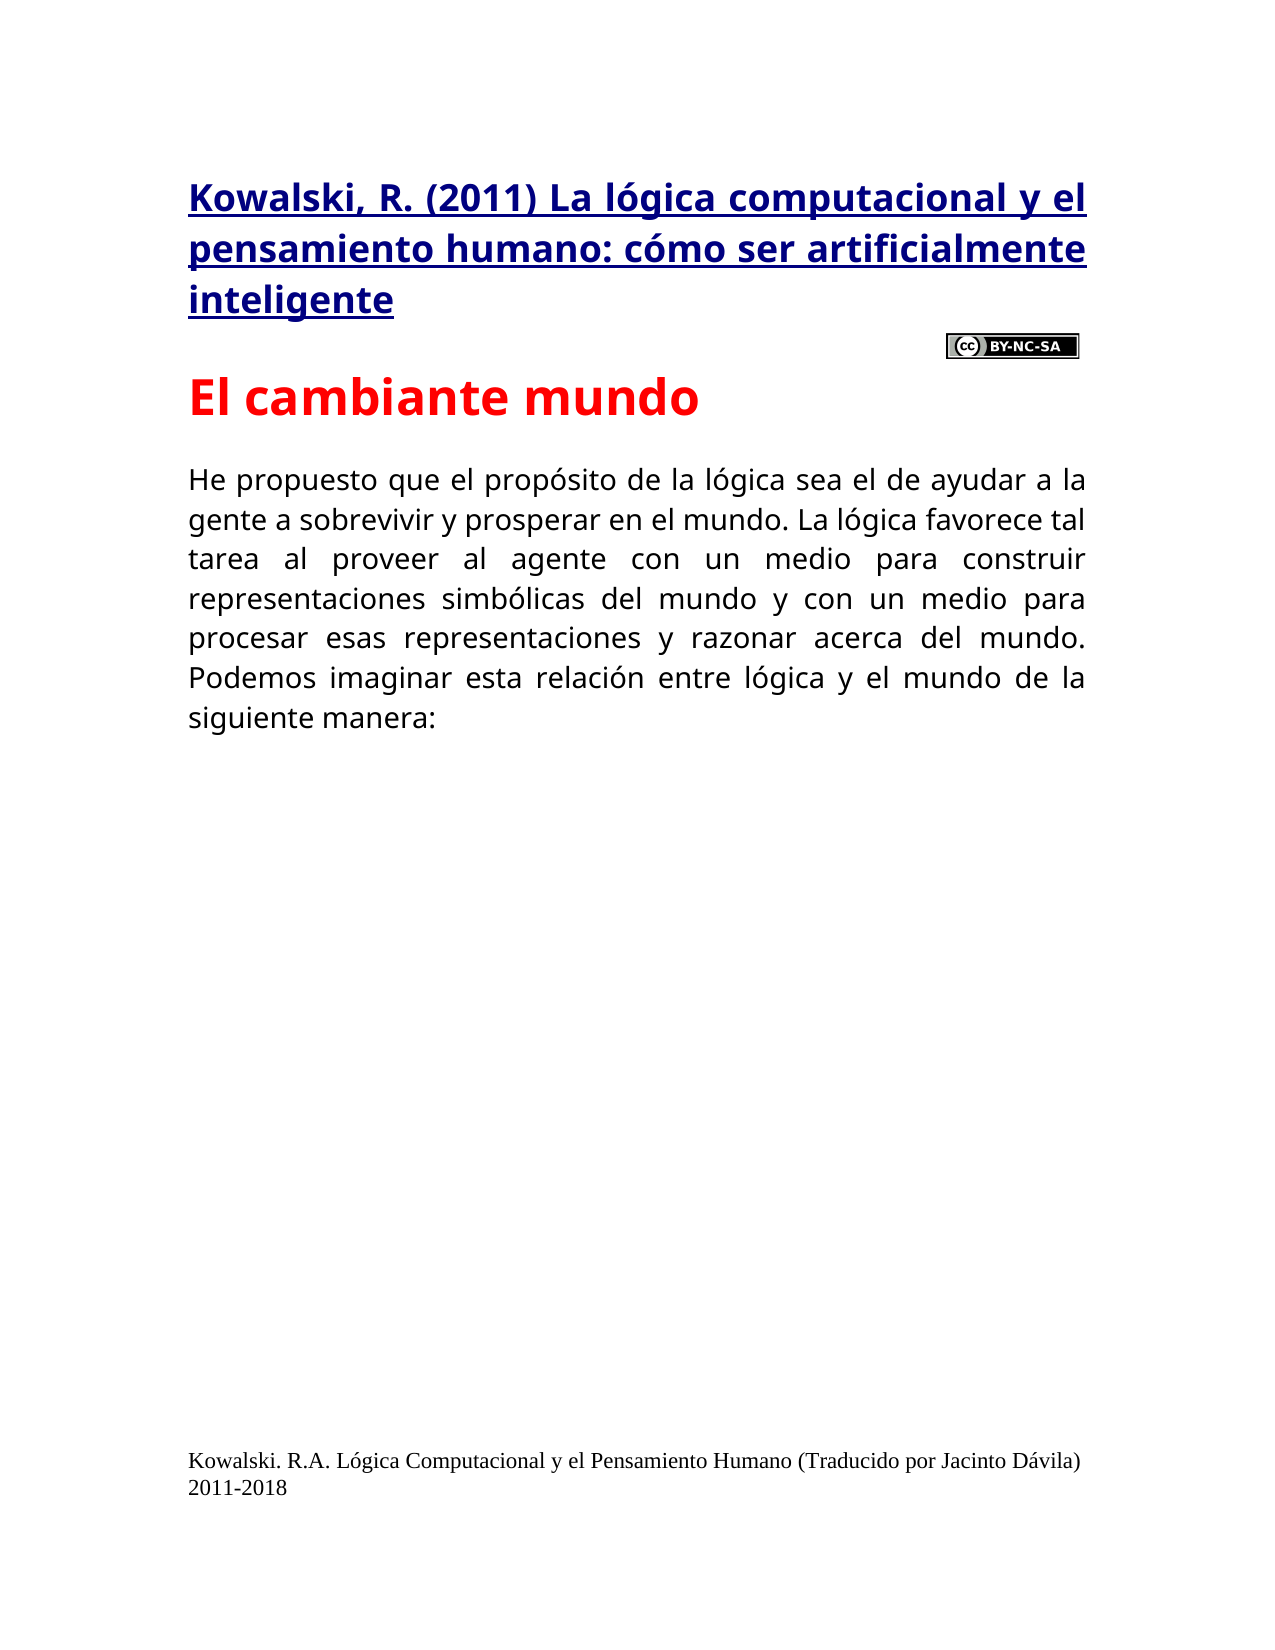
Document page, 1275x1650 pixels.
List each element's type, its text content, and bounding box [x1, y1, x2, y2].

text He propuesto que el propósito de la lógica sea el de ayudar a la gente a sobrevivir y prosperar en el mundo. La lógica favorece tal tarea al proveer al agente con un medio para construir representaciones simbólicas del mundo y con un medio para procesar esas representaciones y razonar acerca del mundo. Podemos imaginar esta relación entre lógica y el mundo de la siguiente manera: [188, 459, 1087, 737]
subtitle Kowalski, R. (2011) La lógica computacional y el [188, 171, 1087, 214]
subtitle El cambiante mundo [188, 361, 1087, 429]
subtitle pensamiento humano: cómo ser artificialmente [188, 217, 1087, 265]
picture [946, 333, 1080, 359]
subtitle inteligente [188, 268, 1087, 324]
